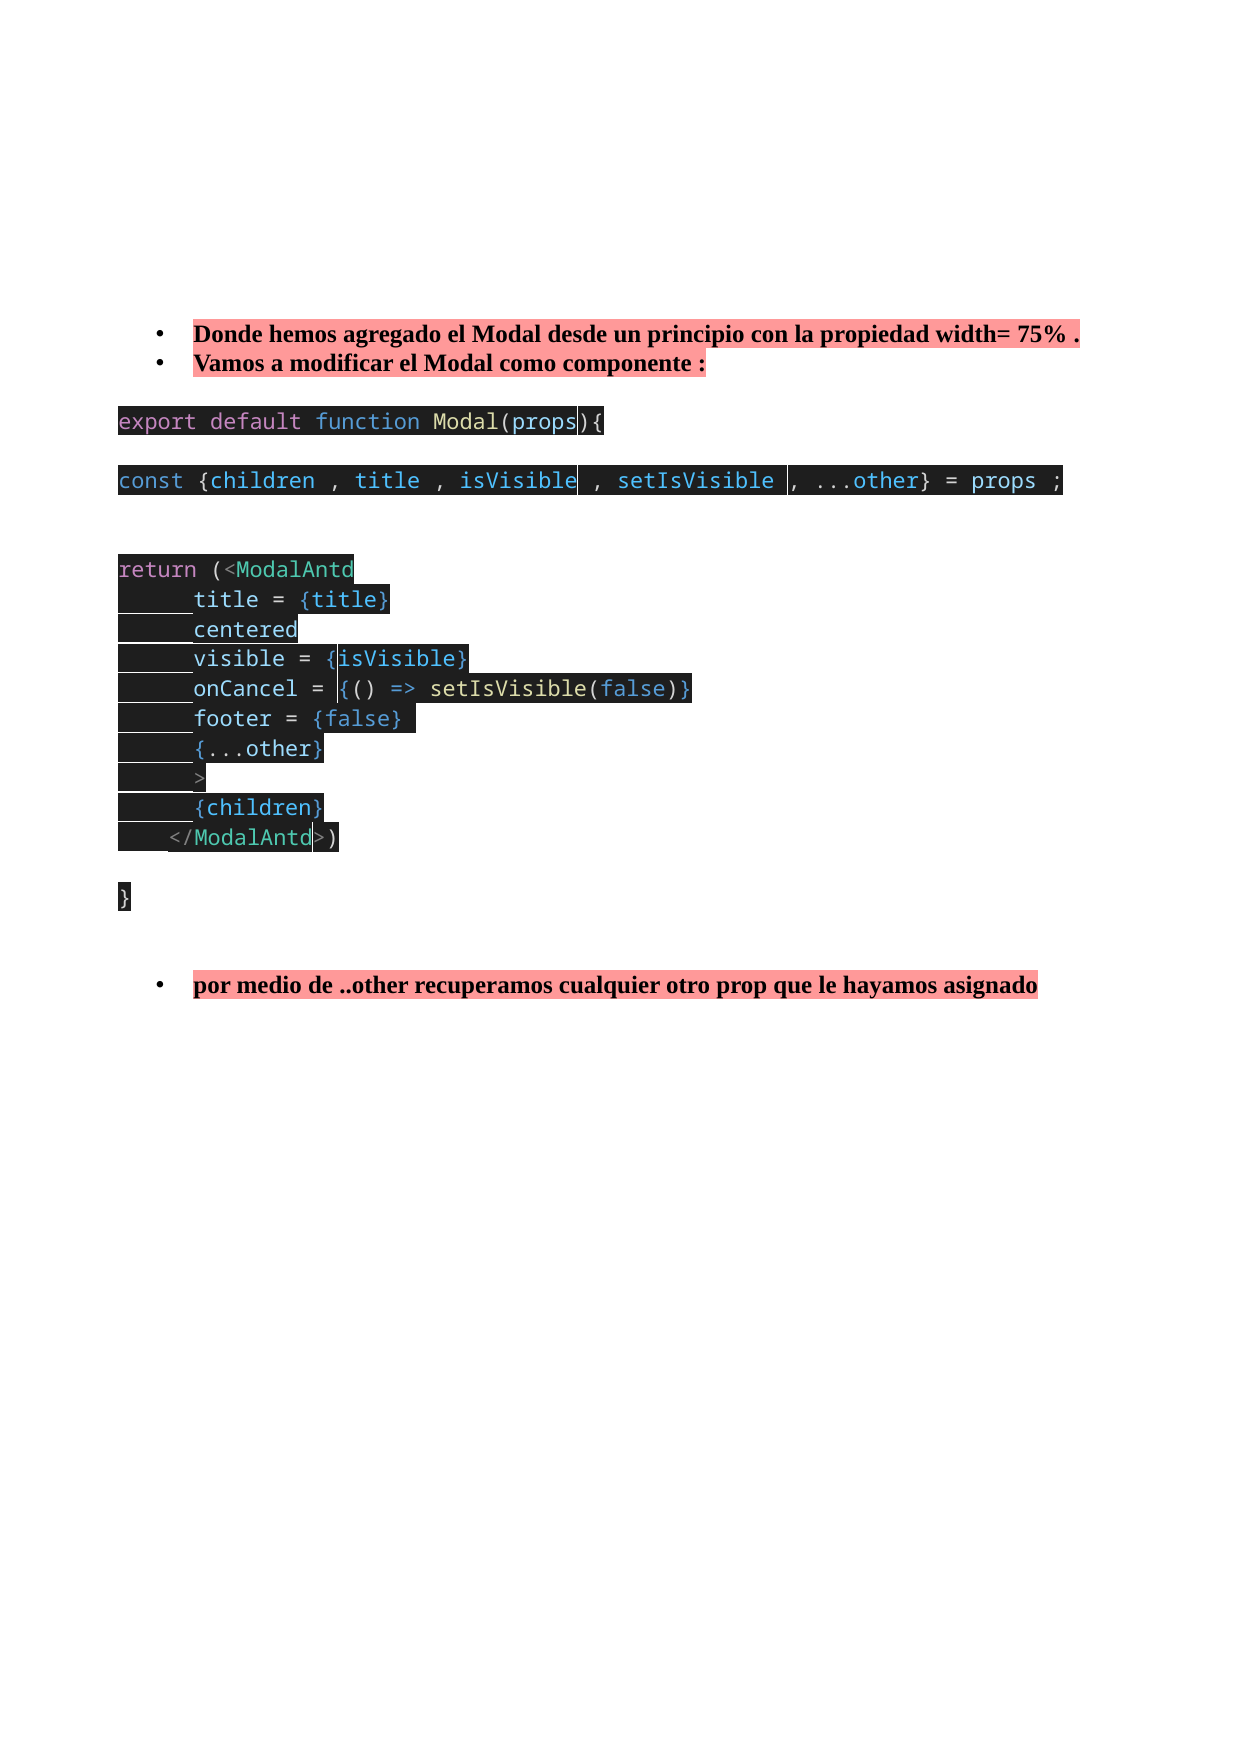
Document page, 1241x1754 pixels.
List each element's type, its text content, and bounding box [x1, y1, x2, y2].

text {children} [118, 792, 1122, 822]
list Vamos a modificar el Modal como componente : [156, 348, 1122, 377]
text centered [118, 614, 1122, 643]
text const {children , title , isVisible , setIsVisible , ...other} = props ; [118, 465, 1122, 495]
text } [118, 882, 1122, 911]
text {...other} [118, 733, 1122, 763]
text title = {title} [118, 584, 1122, 614]
text </ModalAntd>) [118, 822, 1122, 852]
text return (<ModalAntd [118, 554, 1122, 584]
text visible = {isVisible} [118, 643, 1122, 673]
text onCancel = {() => setIsVisible(false)} [118, 673, 1122, 703]
text export default function Modal(props){ [118, 406, 1122, 435]
text footer = {false} [118, 703, 1122, 733]
list por medio de ..other recuperamos cualquier otro prop que le hayamos asignado [156, 970, 1122, 999]
list Donde hemos agregado el Modal desde un principio con la propiedad width= 75% . [156, 319, 1122, 348]
text > [118, 763, 1122, 792]
